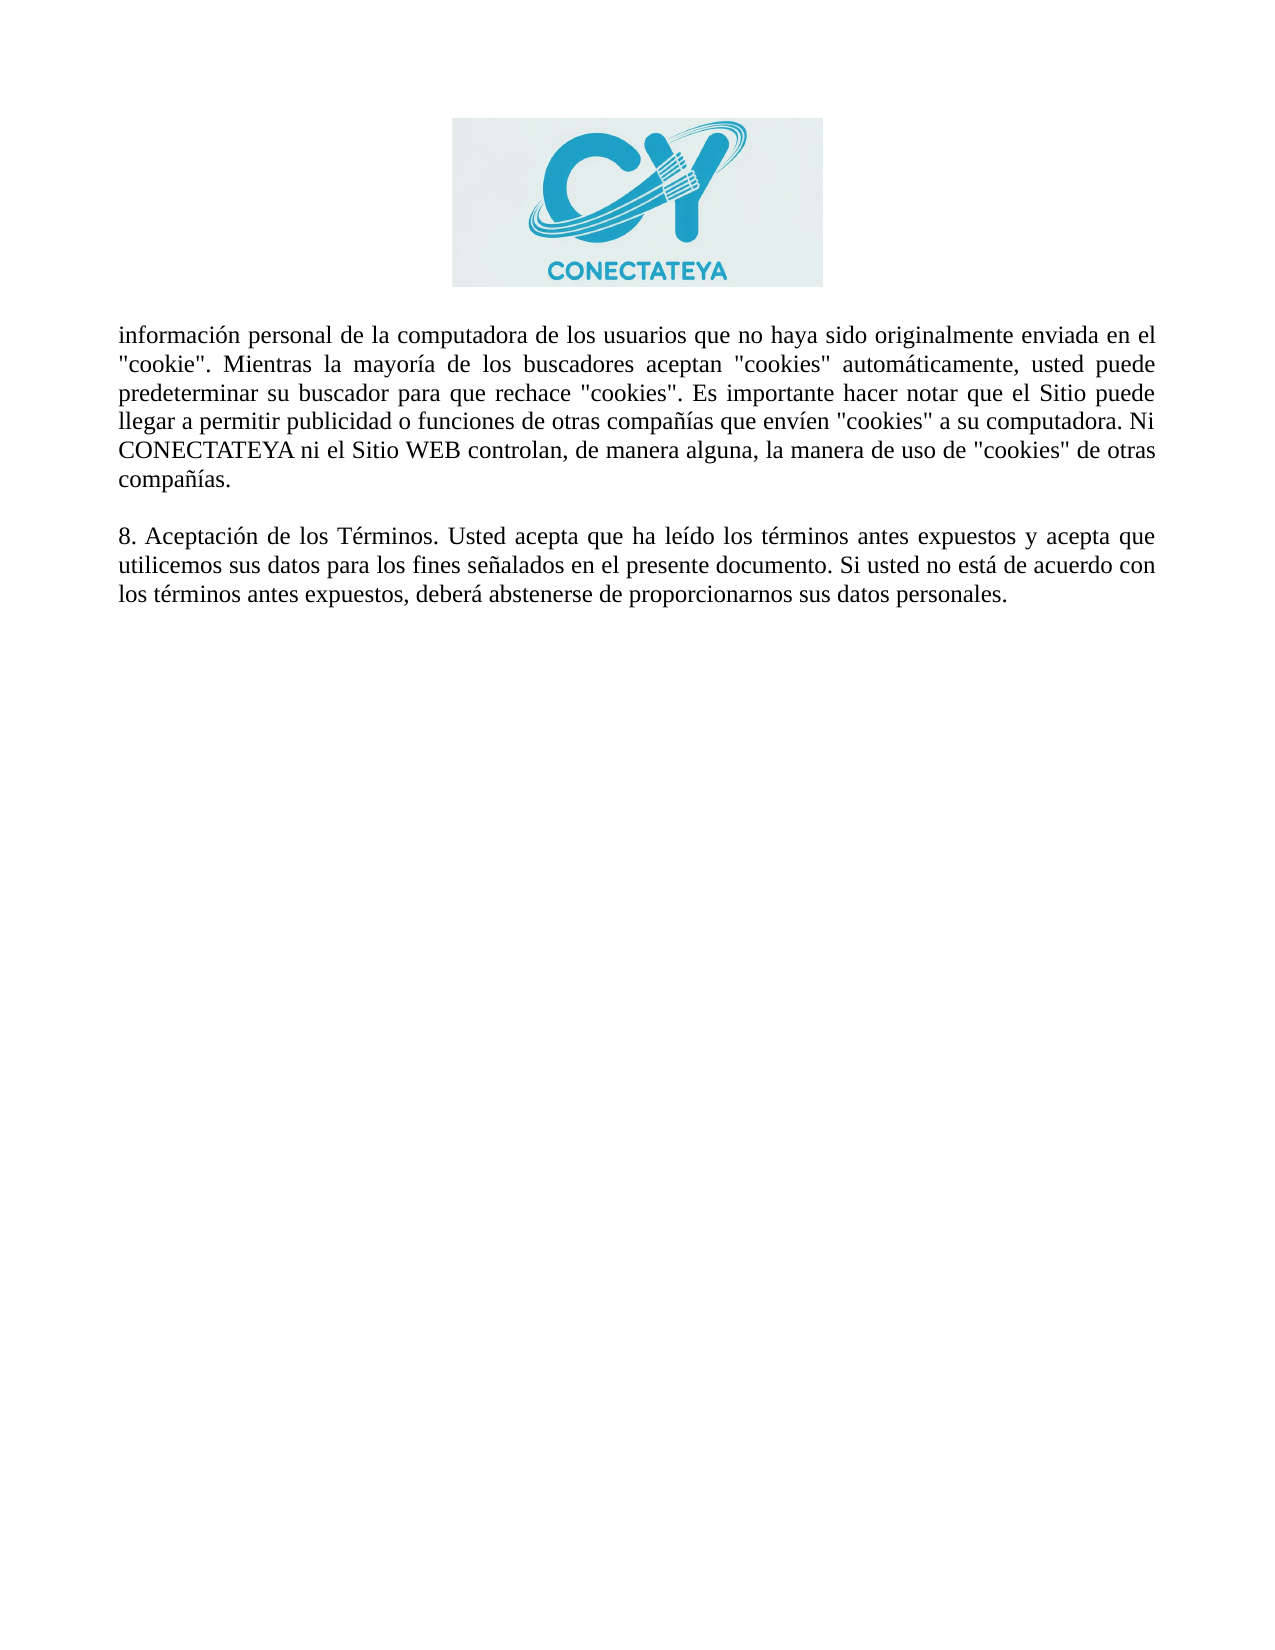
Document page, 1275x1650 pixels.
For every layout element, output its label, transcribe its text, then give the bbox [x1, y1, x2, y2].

text información personal de la computadora de los usuarios que no haya sido originalmente enviada en el "cookie". Mientras la mayoría de los buscadores aceptan "cookies" automáticamente, usted puede predeterminar su buscador para que rechace "cookies". Es importante hacer notar que el Sitio puede llegar a permitir publicidad o funciones de otras compañías que envíen "cookies" a su computadora. Ni CONECTATEYA ni el Sitio WEB controlan, de manera alguna, la manera de uso de "cookies" de otras compañías. [118, 320, 1157, 493]
text 8. Aceptación de los Términos. Usted acepta que ha leído los términos antes expuestos y acepta que utilicemos sus datos para los fines señalados en el presente documento. Si usted no está de acuerdo con los términos antes expuestos, deberá abstenerse de proporcionarnos sus datos personales. [118, 521, 1157, 608]
picture [452, 118, 823, 287]
